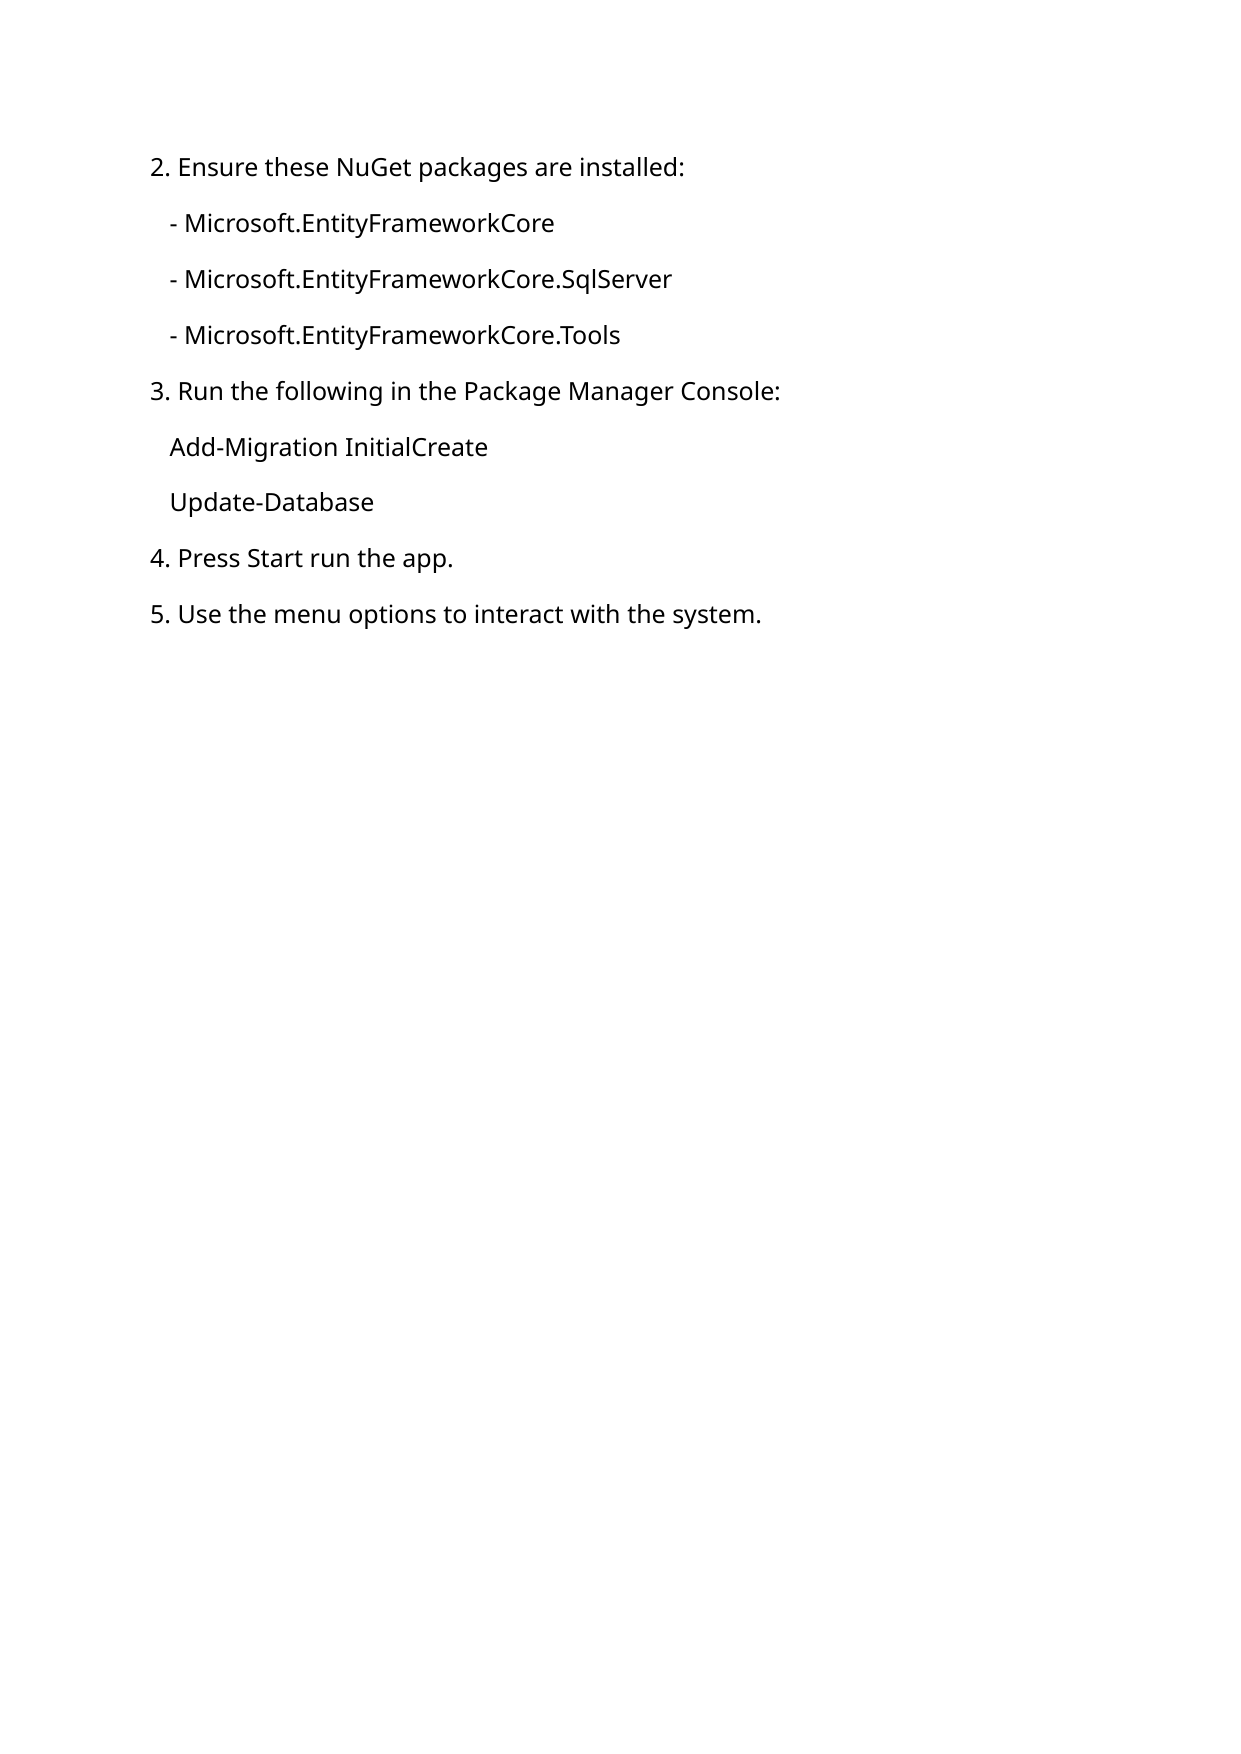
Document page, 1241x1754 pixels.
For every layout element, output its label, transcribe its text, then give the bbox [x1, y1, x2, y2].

text - Microsoft.EntityFrameworkCore [150, 206, 1090, 240]
text - Microsoft.EntityFrameworkCore.SqlServer [150, 262, 1090, 296]
text 2. Ensure these NuGet packages are installed: [150, 150, 1090, 184]
text 4. Press Start run the app. [150, 541, 1090, 575]
text Update-Database [150, 485, 1090, 519]
text 3. Run the following in the Package Manager Console: [150, 373, 1090, 407]
text Add-Migration InitialCreate [150, 429, 1090, 463]
text - Microsoft.EntityFrameworkCore.Tools [150, 317, 1090, 352]
text 5. Use the menu options to interact with the system. [150, 597, 1090, 631]
